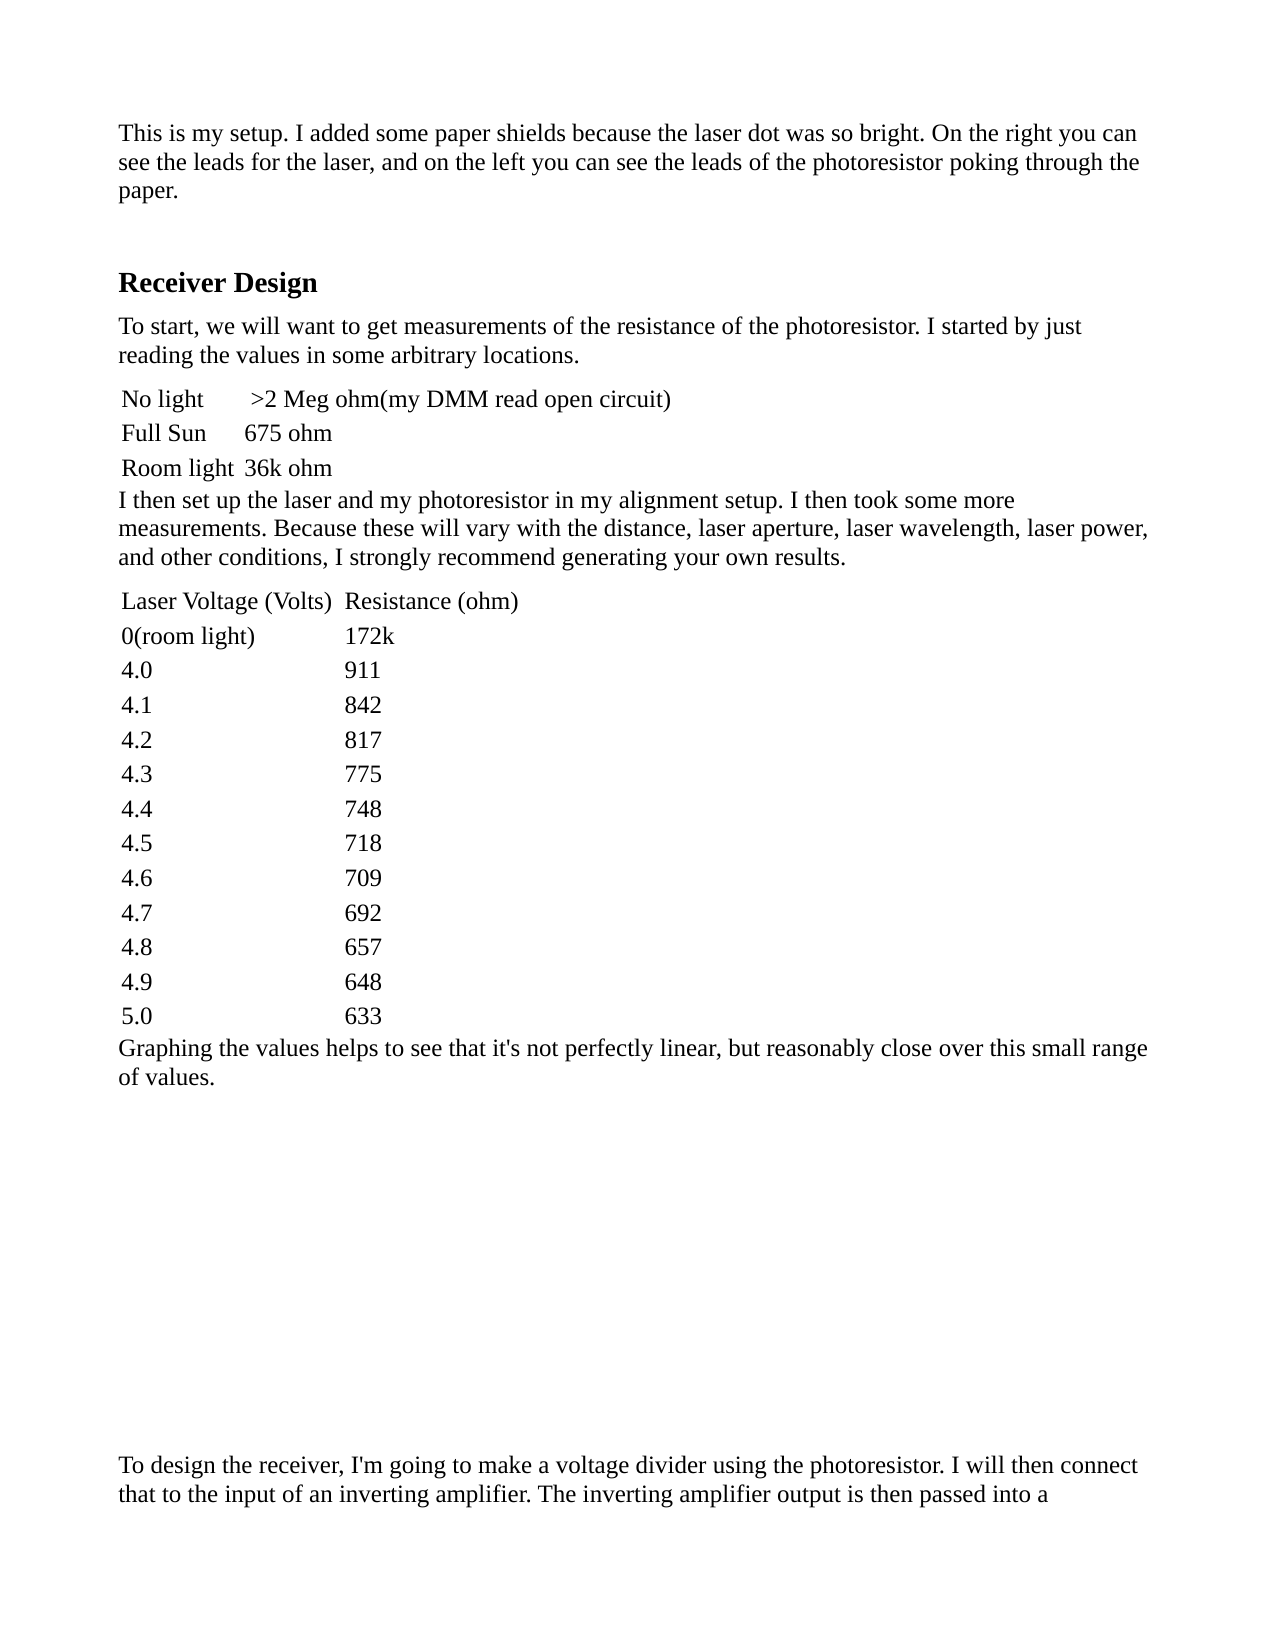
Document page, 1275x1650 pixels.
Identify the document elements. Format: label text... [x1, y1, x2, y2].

table_cell 4.9 [118, 964, 341, 998]
table_cell 4.4 [118, 791, 341, 826]
table_cell 4.0 [118, 653, 341, 687]
table_cell 692 [341, 895, 529, 929]
table_cell 675 ohm [241, 416, 677, 450]
table_cell 4.3 [118, 756, 341, 791]
table_cell 657 [341, 929, 529, 964]
table_header Resistance (ohm) [341, 584, 529, 618]
table_header >2 Meg ohm(my DMM read open circuit) [241, 381, 677, 416]
table_cell 4.8 [118, 929, 341, 964]
table_cell 4.5 [118, 826, 341, 860]
table_cell 633 [341, 999, 529, 1033]
table_cell 4.6 [118, 860, 341, 895]
text This is my setup. I added some paper shields because the laser dot was so bright. On the right you can see the leads for the laser, and on the left you can see the leads of the photoresistor poking through the paper. [118, 118, 1157, 204]
table_cell 4.1 [118, 687, 341, 722]
subtitle Receiver Design [118, 231, 1157, 298]
table_cell 172k [341, 618, 529, 653]
table_cell 4.7 [118, 895, 341, 929]
table_cell 911 [341, 653, 529, 687]
table_cell Full Sun [118, 416, 241, 450]
table_cell Room light [118, 450, 241, 485]
table_cell 842 [341, 687, 529, 722]
table_cell 709 [341, 860, 529, 895]
table_cell 817 [341, 722, 529, 756]
text To design the receiver, I'm going to make a voltage divider using the photoresistor. I will then connect that to the input of an inverting amplifier. The inverting amplifier output is then passed into a [118, 1451, 1157, 1508]
table_cell 0(room light) [118, 618, 341, 653]
text Graphing the values helps to see that it's not perfectly linear, but reasonably close over this small range of values. [118, 1033, 1157, 1091]
table_cell 748 [341, 791, 529, 826]
table_cell 4.2 [118, 722, 341, 756]
text To start, we will want to get measurements of the resistance of the photoresistor. I started by just reading the values in some arbitrary locations. [118, 311, 1157, 368]
table_header Laser Voltage (Volts) [118, 584, 341, 618]
table_header No light [118, 381, 241, 416]
text I then set up the laser and my photoresistor in my alignment setup. I then took some more measurements. Because these will vary with the distance, laser aperture, laser wavelength, laser power, and other conditions, I strongly recommend generating your own results. [118, 485, 1157, 571]
table_cell 648 [341, 964, 529, 998]
table_cell 775 [341, 756, 529, 791]
table_cell 36k ohm [241, 450, 677, 485]
table_cell 718 [341, 826, 529, 860]
table_cell 5.0 [118, 999, 341, 1033]
